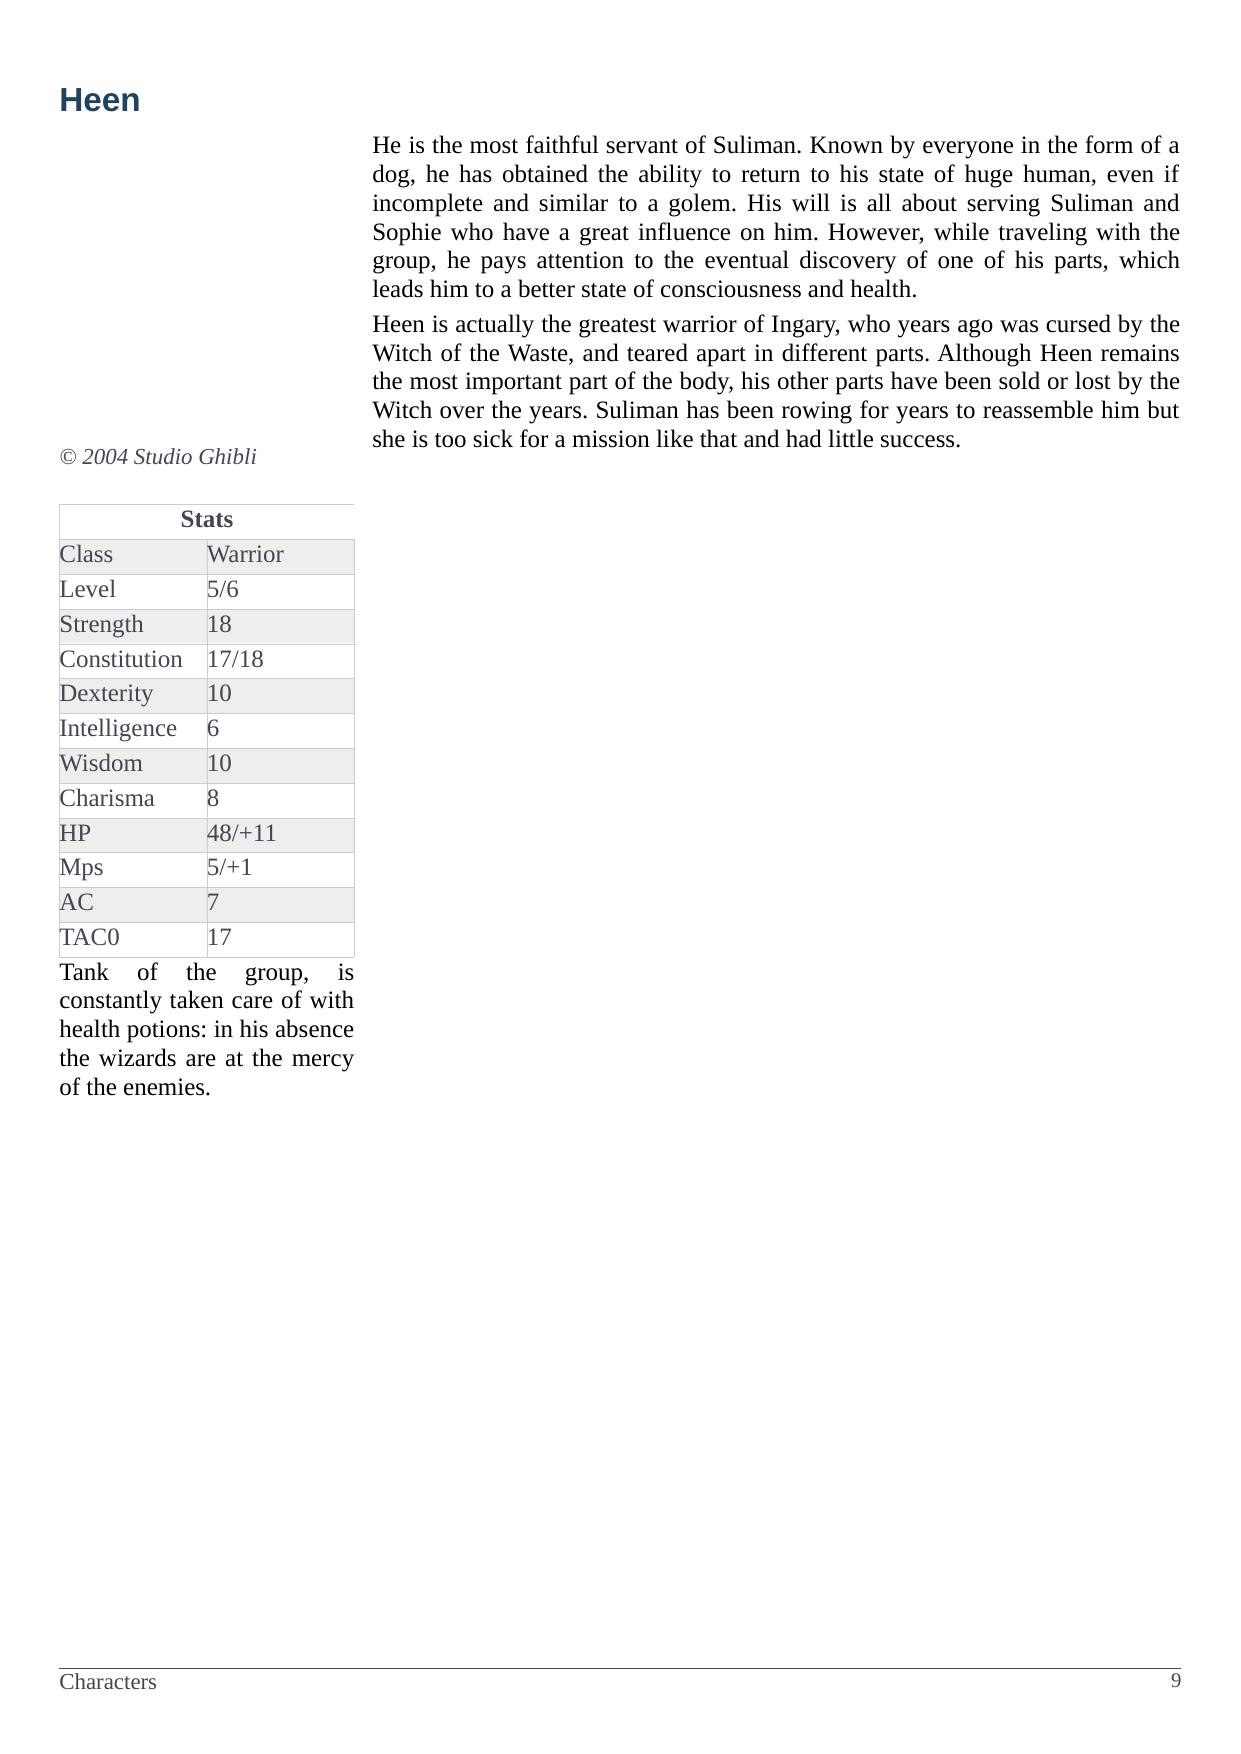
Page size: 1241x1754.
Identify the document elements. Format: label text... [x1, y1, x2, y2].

table_cell Strength [60, 610, 207, 643]
table_cell Dexterity [60, 679, 207, 713]
table_cell 5/6 [208, 575, 354, 609]
table_cell Tank of the group, is constantly taken care of with health potions: in his absence the wizards are at the mercy of the enemies. [59, 958, 354, 1106]
table_cell 7 [208, 888, 354, 922]
table_cell 10 [208, 749, 354, 783]
table_cell Warrior [208, 540, 354, 574]
table_cell 18 [208, 610, 354, 643]
table_cell Level [60, 575, 207, 609]
table_cell Mps [60, 853, 207, 887]
table_cell 17 [208, 923, 354, 957]
table_header He is the most faithful servant of Suliman. Known by everyone in the form of a dog, he has obtained the ability to return to his state of huge human, even if incomplete and similar to a golem. His will is all about serving Suliman and Sophie who have a great influence on him. However, while traveling with the group, he pays attention to the eventual discovery of one of his parts, which leads him to a better state of consciousness and health. Heen is actually the greatest warrior of Ingary, who years ago was cursed by the Witch of the Waste, and teared apart in different parts. Although Heen remains the most important part of the body, his other parts have been sold or lost by the Witch over the years. Suliman has been rowing for years to reassemble him but she is too sick for a mission like that and had little success. [372, 131, 1181, 504]
table_cell [372, 504, 1181, 1106]
table_cell Charisma [60, 784, 207, 817]
table_cell TAC0 [60, 923, 207, 957]
table_cell 6 [208, 714, 354, 748]
table_cell Class [60, 540, 207, 574]
table_cell 5/+1 [208, 853, 354, 887]
table_cell Intelligence [60, 714, 207, 748]
table_header [59, 131, 354, 504]
table_cell 48/+11 [208, 819, 354, 852]
table_cell 10 [208, 679, 354, 713]
table_cell 8 [208, 784, 354, 817]
table_header [354, 131, 372, 504]
table_cell 17/18 [208, 645, 354, 678]
table_cell Constitution [60, 645, 207, 678]
table_cell AC [60, 888, 207, 922]
table_cell [354, 504, 372, 1106]
table_cell HP [60, 819, 207, 852]
table_header Stats [60, 505, 354, 539]
table_cell Wisdom [60, 749, 207, 783]
subtitle Heen [59, 80, 1181, 118]
